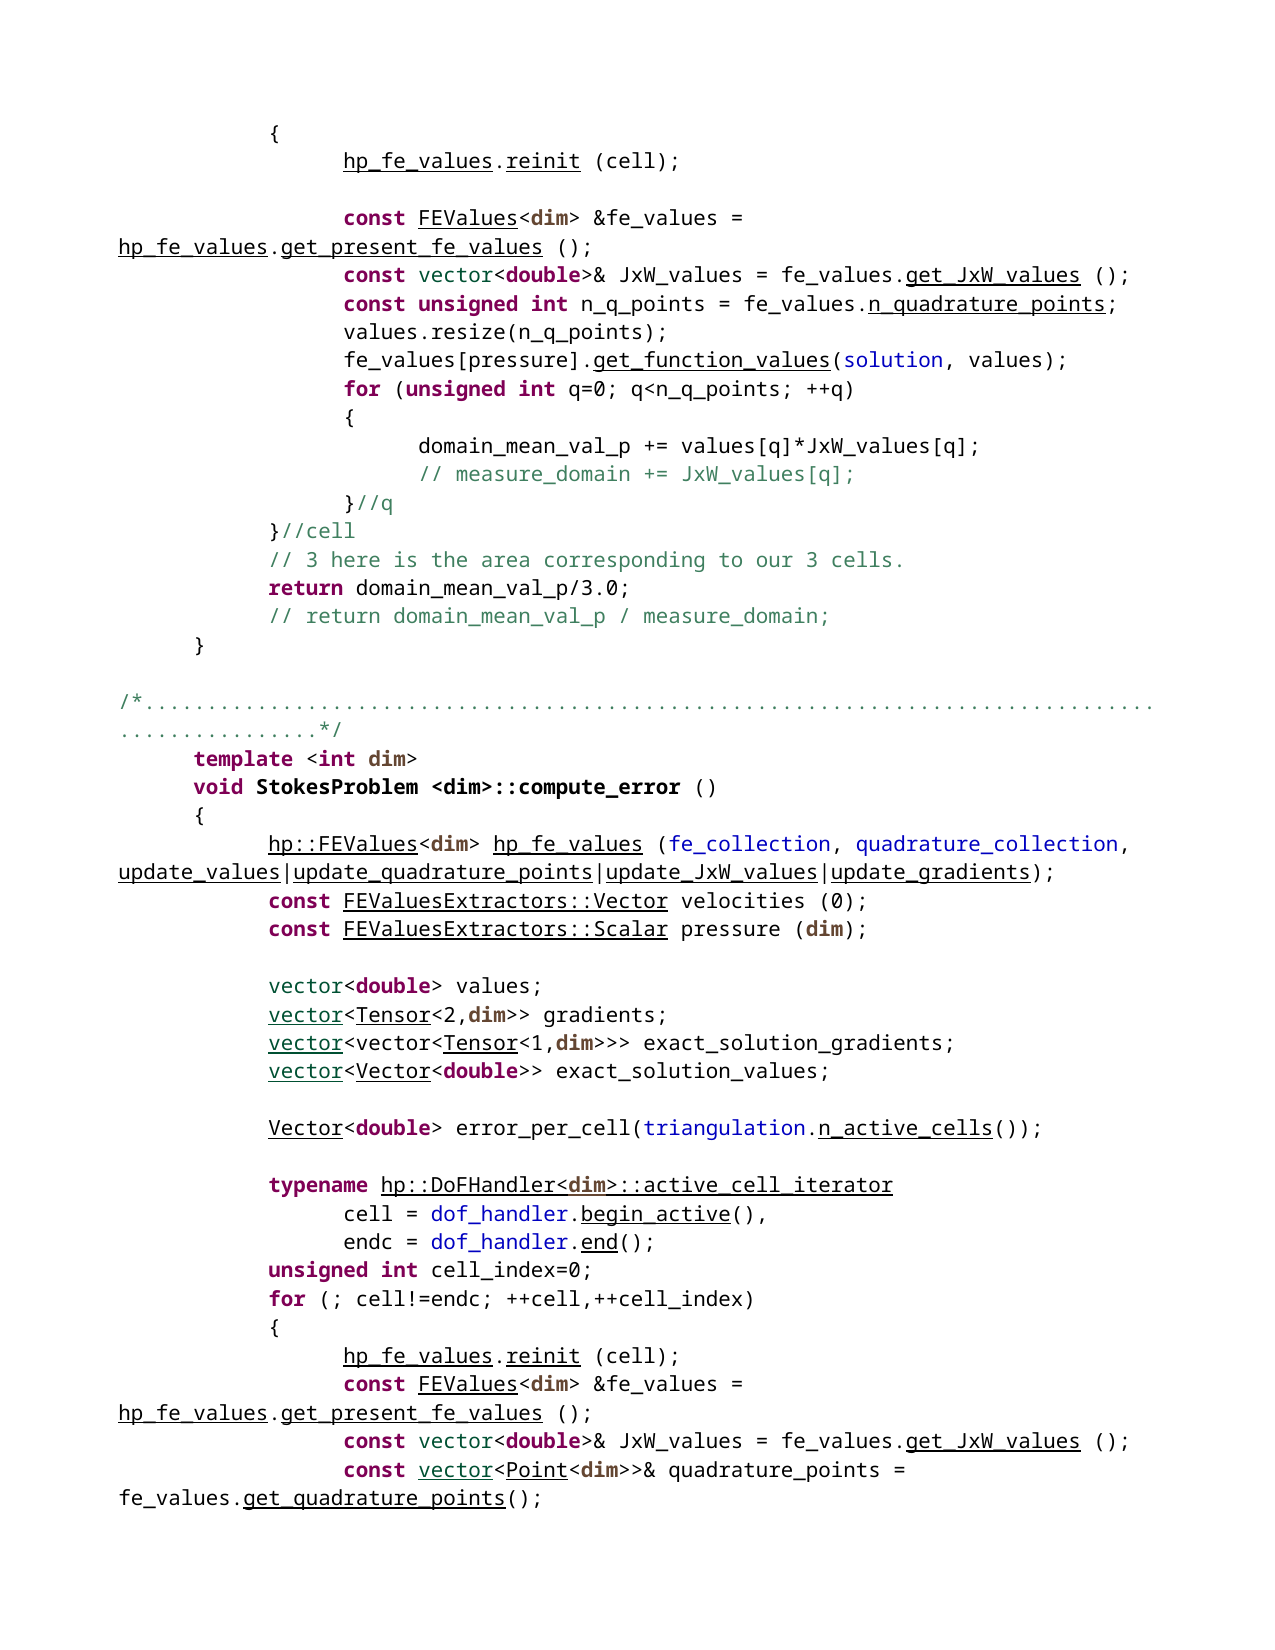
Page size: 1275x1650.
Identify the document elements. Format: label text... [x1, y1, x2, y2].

text cell = dof_handler.begin_active(), [118, 1199, 1157, 1227]
text fe_values[pressure].get_function_values(solution, values); [118, 346, 1157, 374]
text { [118, 118, 1157, 147]
text { [118, 1312, 1157, 1341]
text values.resize(n_q_points); [118, 317, 1157, 346]
text vector<Tensor<2,dim>> gradients; [118, 1000, 1157, 1028]
text hp::FEValues<dim> hp_fe_values (fe_collection, quadrature_collection, update_values|update_quadrature_points|update_JxW_values|update_gradients); [118, 829, 1157, 886]
text for (; cell!=endc; ++cell,++cell_index) [118, 1284, 1157, 1312]
text typename hp::DoFHandler<dim>::active_cell_iterator [118, 1170, 1157, 1199]
text hp_fe_values.reinit (cell); [118, 1341, 1157, 1369]
text void StokesProblem <dim>::compute_error () [118, 772, 1157, 801]
text unsigned int cell_index=0; [118, 1256, 1157, 1284]
text Vector<double> error_per_cell(triangulation.n_active_cells()); [118, 1113, 1157, 1142]
text vector<Vector<double>> exact_solution_values; [118, 1057, 1157, 1085]
text const FEValues<dim> &fe_values = hp_fe_values.get_present_fe_values (); [118, 203, 1157, 260]
text // return domain_mean_val_p / measure_domain; [118, 602, 1157, 630]
text // 3 here is the area corresponding to our 3 cells. [118, 545, 1157, 573]
text const vector<double>& JxW_values = fe_values.get_JxW_values (); [118, 1426, 1157, 1455]
text const unsigned int n_q_points = fe_values.n_quadrature_points; [118, 289, 1157, 317]
text const FEValues<dim> &fe_values = hp_fe_values.get_present_fe_values (); [118, 1369, 1157, 1426]
text // measure_domain += JxW_values[q]; [118, 459, 1157, 488]
text { [118, 801, 1157, 829]
text return domain_mean_val_p/3.0; [118, 573, 1157, 602]
text endc = dof_handler.end(); [118, 1227, 1157, 1256]
text for (unsigned int q=0; q<n_q_points; ++q) [118, 374, 1157, 402]
text }//cell [118, 516, 1157, 545]
text const vector<double>& JxW_values = fe_values.get_JxW_values (); [118, 260, 1157, 289]
text template <int dim> [118, 744, 1157, 772]
text }//q [118, 488, 1157, 516]
text { [118, 402, 1157, 431]
text const FEValuesExtractors::Scalar pressure (dim); [118, 914, 1157, 943]
text } [118, 630, 1157, 658]
text vector<double> values; [118, 971, 1157, 1000]
text vector<vector<Tensor<1,dim>>> exact_solution_gradients; [118, 1028, 1157, 1057]
text domain_mean_val_p += values[q]*JxW_values[q]; [118, 431, 1157, 459]
text const vector<Point<dim>>& quadrature_points = fe_values.get_quadrature_points(); [118, 1455, 1157, 1512]
text const FEValuesExtractors::Vector velocities (0); [118, 886, 1157, 914]
text hp_fe_values.reinit (cell); [118, 147, 1157, 175]
text /*.................................................................................................*/ [118, 658, 1157, 744]
